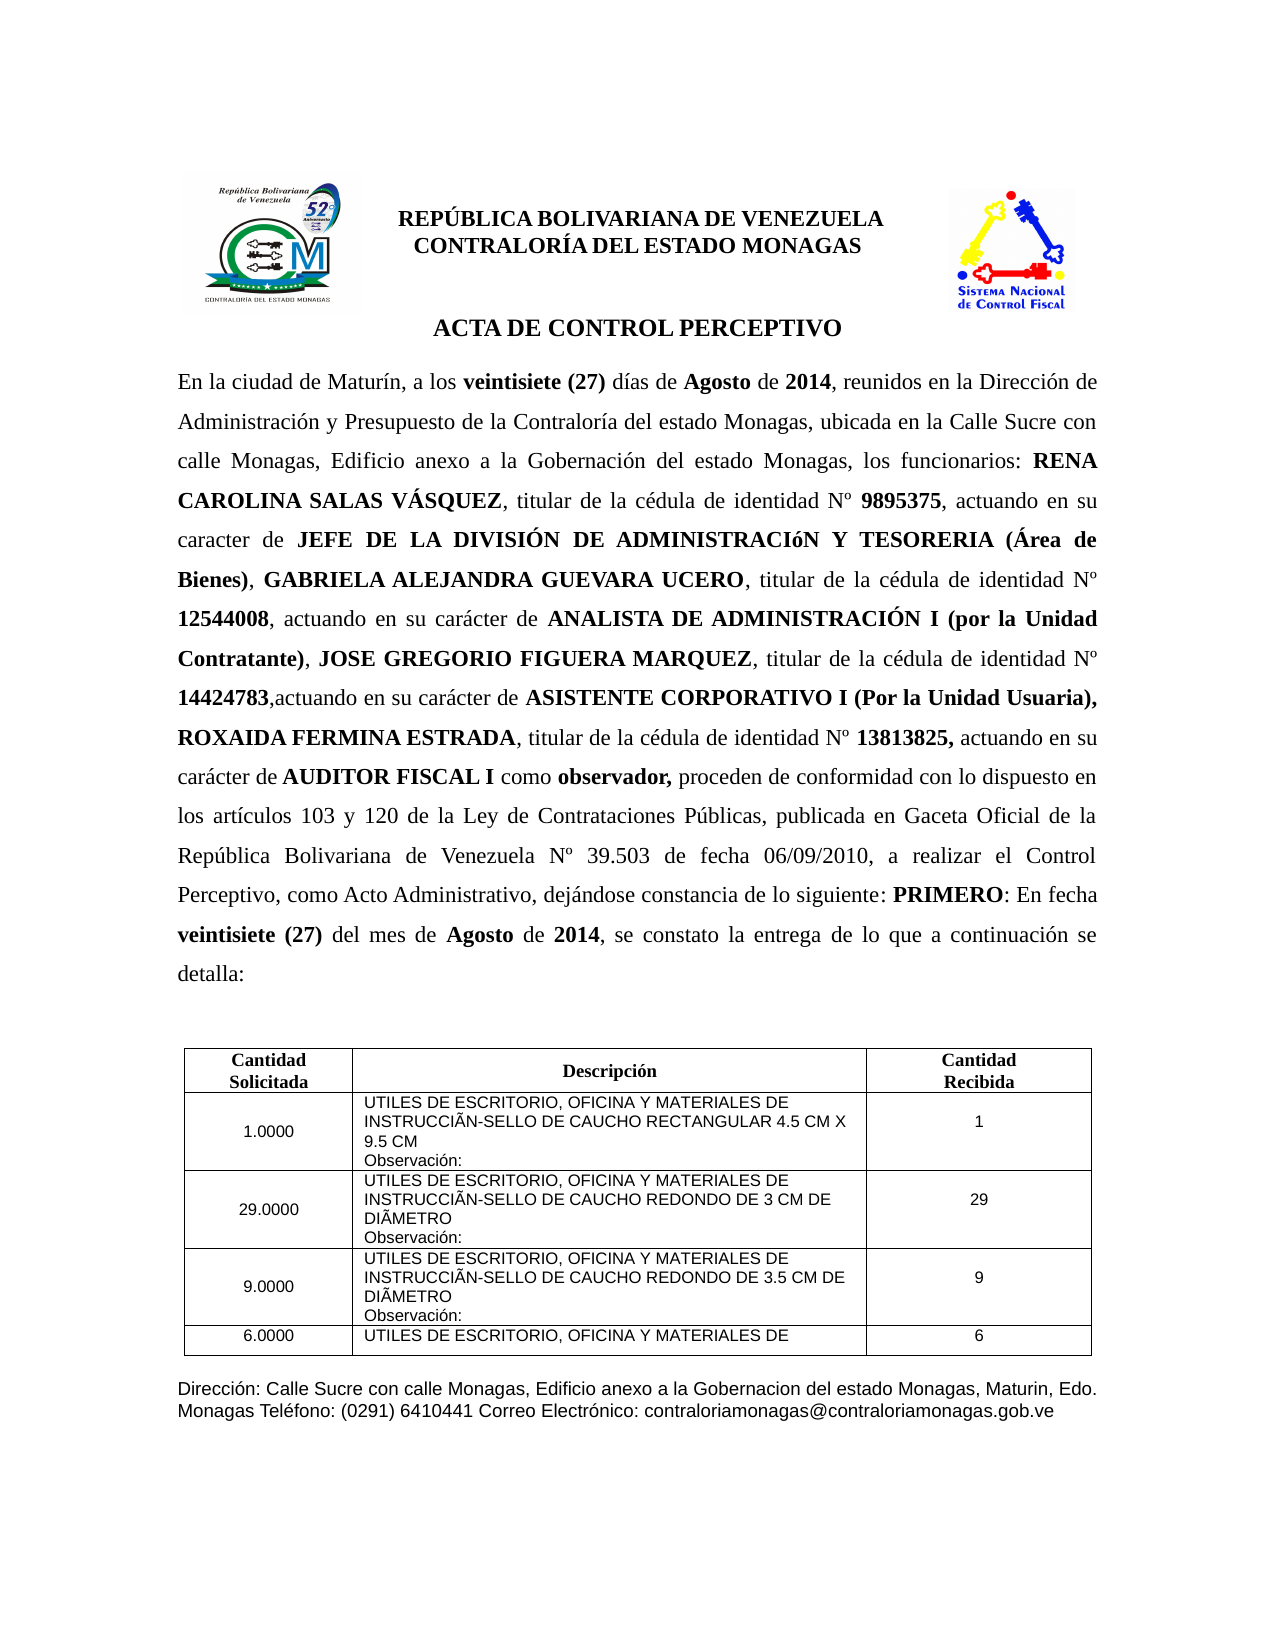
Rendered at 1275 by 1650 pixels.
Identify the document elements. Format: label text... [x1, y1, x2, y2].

table_cell 9.0000 [185, 1249, 352, 1325]
table_header Descripción [353, 1049, 866, 1092]
table_header Cantidad Recibida [867, 1049, 1091, 1092]
table_cell 29.0000 [185, 1171, 352, 1247]
table_cell 6.0000 [185, 1326, 352, 1355]
picture [948, 188, 1076, 312]
table_header Cantidad Solicitada [185, 1049, 352, 1092]
table_cell UTILES DE ESCRITORIO, OFICINA Y MATERIALES DE INSTRUCCIÃN-SELLO DE CAUCHO REDONDO DE 3.5 CM DE DIÃMETRO Observación: [353, 1249, 866, 1325]
table_cell 9 [867, 1249, 1091, 1325]
table_cell UTILES DE ESCRITORIO, OFICINA Y MATERIALES DE [353, 1326, 866, 1355]
text ACTA DE CONTROL PERCEPTIVO [177, 313, 1098, 342]
table_cell UTILES DE ESCRITORIO, OFICINA Y MATERIALES DE INSTRUCCIÃN-SELLO DE CAUCHO RECTANGULAR 4.5 CM X 9.5 CM Observación: [353, 1093, 866, 1170]
picture [182, 171, 363, 314]
text En la ciudad de Maturín, a los veintisiete (27) días de Agosto de 2014, reunidos en la Dirección de Administración y Presupuesto de la Contraloría del estado Monagas, ubicada en la Calle Sucre con calle Monagas, Edificio anexo a la Gobernación del estado Monagas, los funcionarios: RENA CAROLINA SALAS VÁSQUEZ, titular de la cédula de identidad Nº 9895375, actuando en su caracter de JEFE DE LA DIVISIÓN DE ADMINISTRACIóN Y TESORERIA (Área de Bienes), GABRIELA ALEJANDRA GUEVARA UCERO, titular de la cédula de identidad Nº 12544008, actuando en su carácter de ANALISTA DE ADMINISTRACIÓN I (por la Unidad Contratante), JOSE GREGORIO FIGUERA MARQUEZ, titular de la cédula de identidad Nº 14424783,actuando en su carácter de ASISTENTE CORPORATIVO I (Por la Unidad Usuaria), ROXAIDA FERMINA ESTRADA, titular de la cédula de identidad Nº 13813825, actuando en su carácter de AUDITOR FISCAL I como observador, proceden de conformidad con lo dispuesto en los artículos 103 y 120 de la Ley de Contrataciones Públicas, publicada en Gaceta Oficial de la República Bolivariana de Venezuela Nº 39.503 de fecha 06/09/2010, a realizar el Control Perceptivo, como Acto Administrativo, dejándose constancia de lo siguiente: PRIMERO: En fecha veintisiete (27) del mes de Agosto de 2014, se constato la entrega de lo que a continuación se detalla: [177, 368, 1098, 987]
table_cell UTILES DE ESCRITORIO, OFICINA Y MATERIALES DE INSTRUCCIÃN-SELLO DE CAUCHO REDONDO DE 3 CM DE DIÃMETRO Observación: [353, 1171, 866, 1247]
table_cell 29 [867, 1171, 1091, 1247]
table_cell 1 [867, 1093, 1091, 1170]
table_cell 6 [867, 1326, 1091, 1355]
table_cell 1.0000 [185, 1093, 352, 1170]
